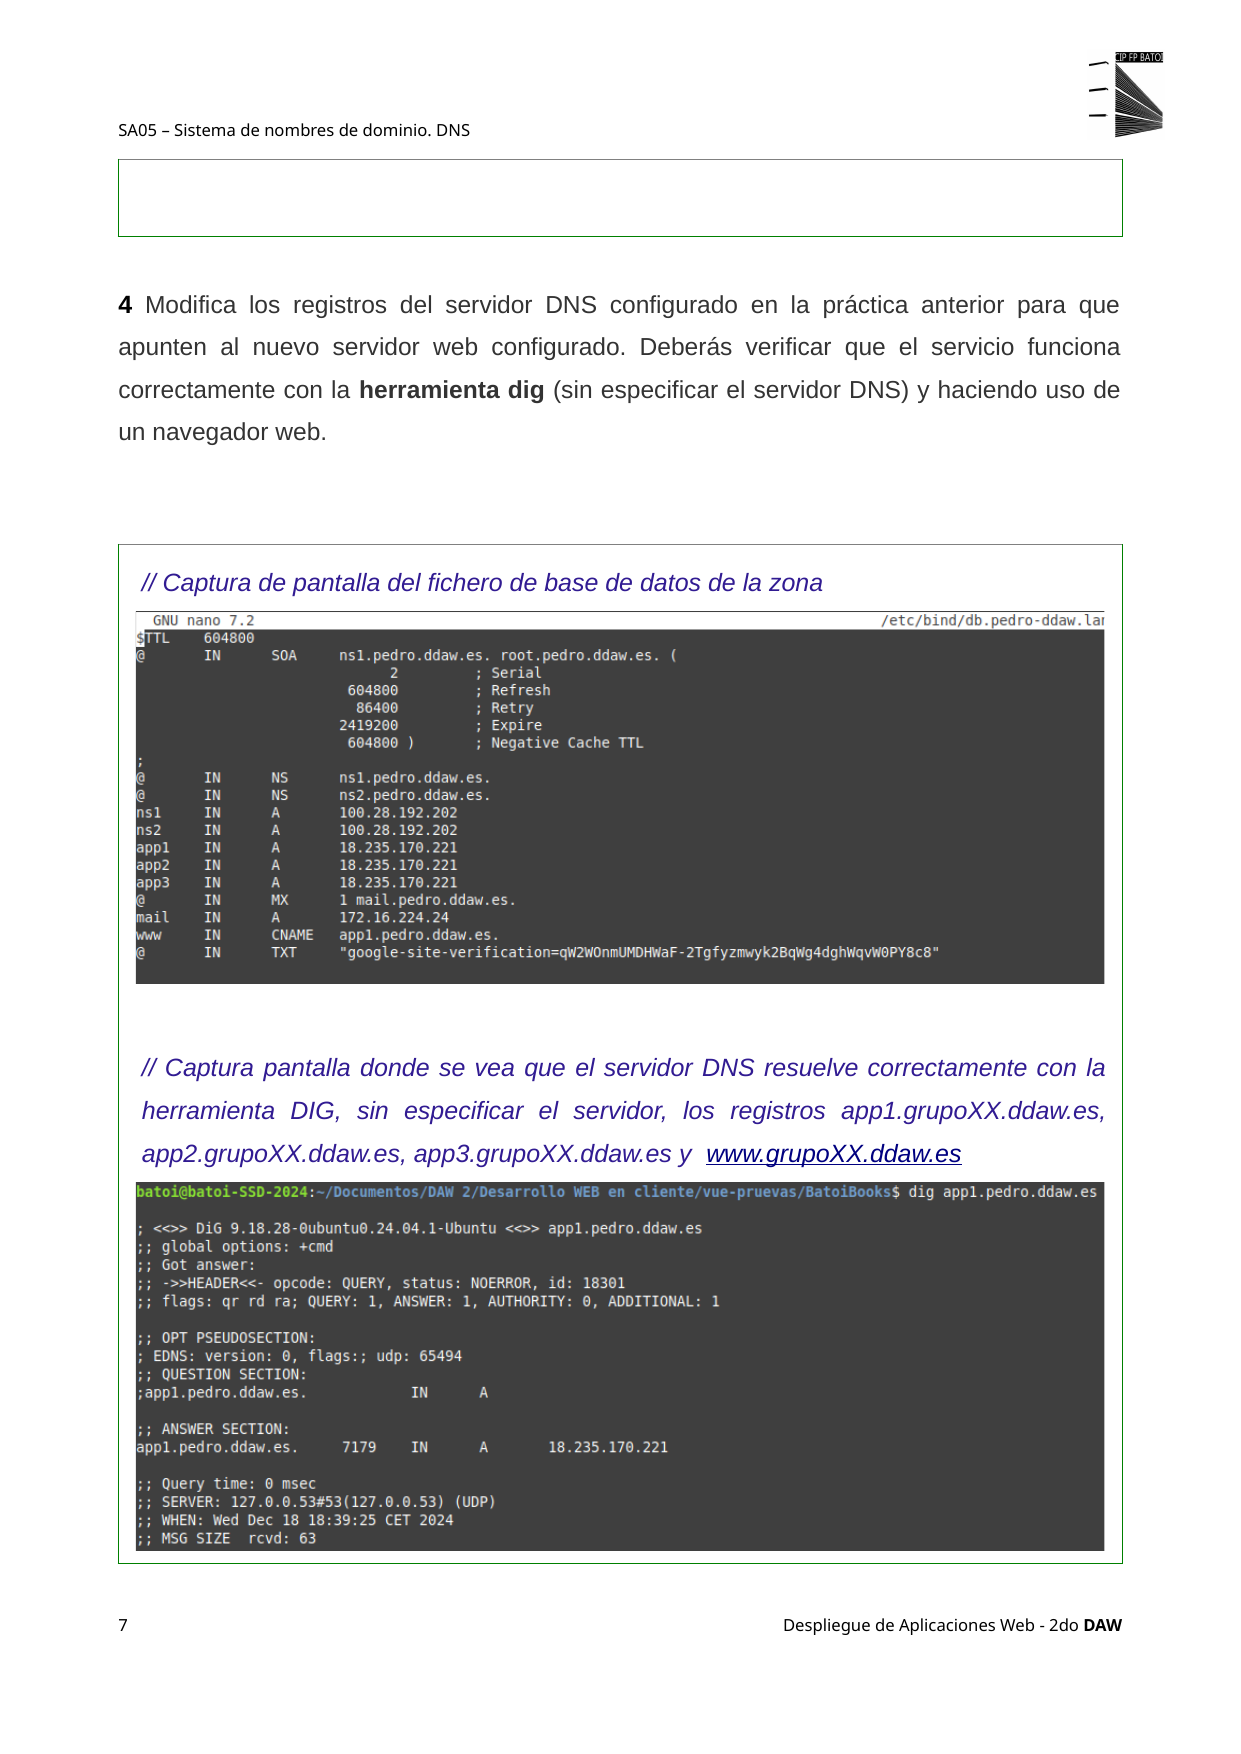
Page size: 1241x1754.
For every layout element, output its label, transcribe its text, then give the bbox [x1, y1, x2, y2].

table_header [119, 160, 1122, 236]
picture [1087, 49, 1165, 140]
table_header // Captura de pantalla del fichero de base de datos de la zona [119, 545, 1122, 983]
picture [135, 611, 1105, 984]
text 4 Modifica los registros del servidor DNS configurado en la práctica anterior para que apunten al nuevo servidor web configurado. Deberás verificar que el servicio funciona correctamente con la herramienta dig (sin especificar el servidor DNS) y haciendo uso de un navegador web. [118, 289, 1122, 446]
picture [135, 1182, 1105, 1551]
table_header // Captura pantalla donde se vea que el servidor DNS resuelve correctamente con la herramienta DIG, sin especificar el servidor, los registros app1.grupoXX.ddaw.es, app2.grupoXX.ddaw.es, app3.grupoXX.ddaw.es y www.grupoXX.ddaw.es [119, 984, 1122, 1562]
